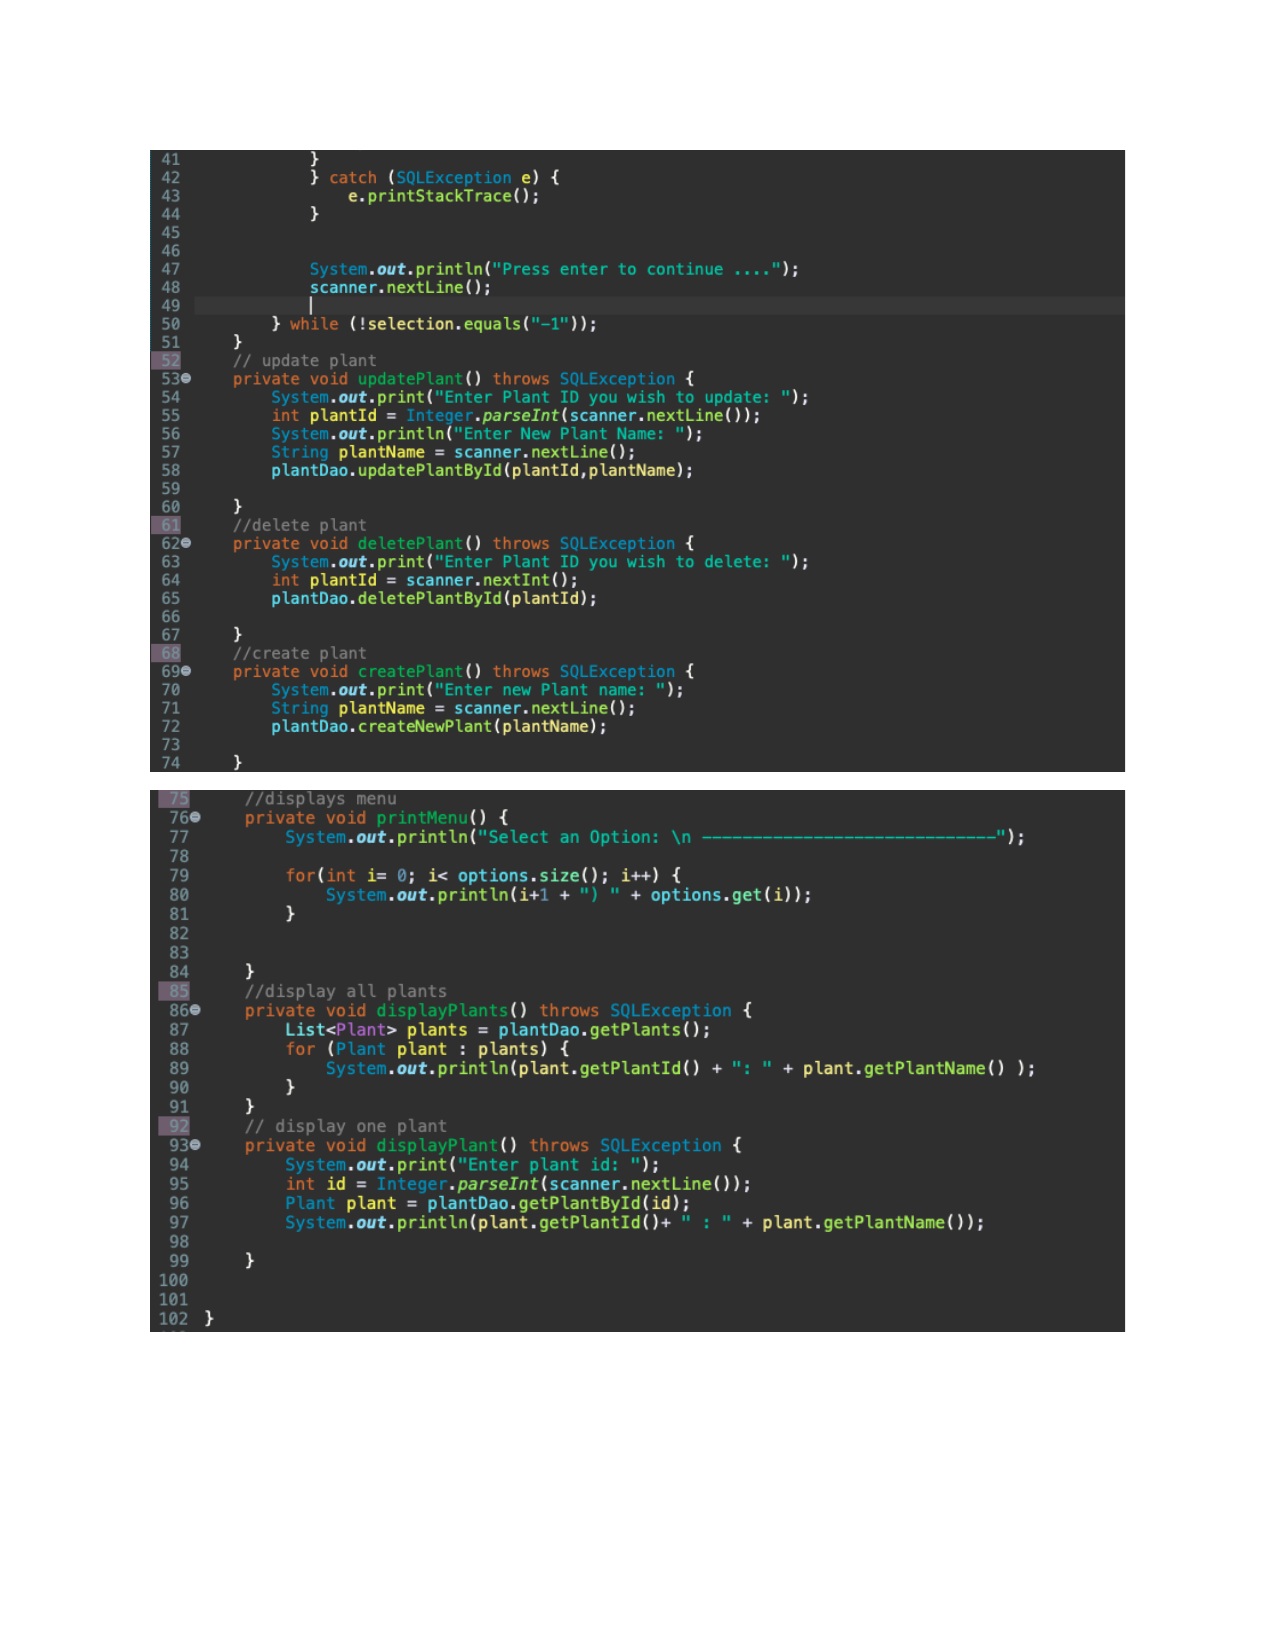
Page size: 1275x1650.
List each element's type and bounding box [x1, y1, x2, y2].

picture [150, 150, 1125, 772]
picture [150, 790, 1125, 1332]
table_cell [150, 772, 1125, 790]
